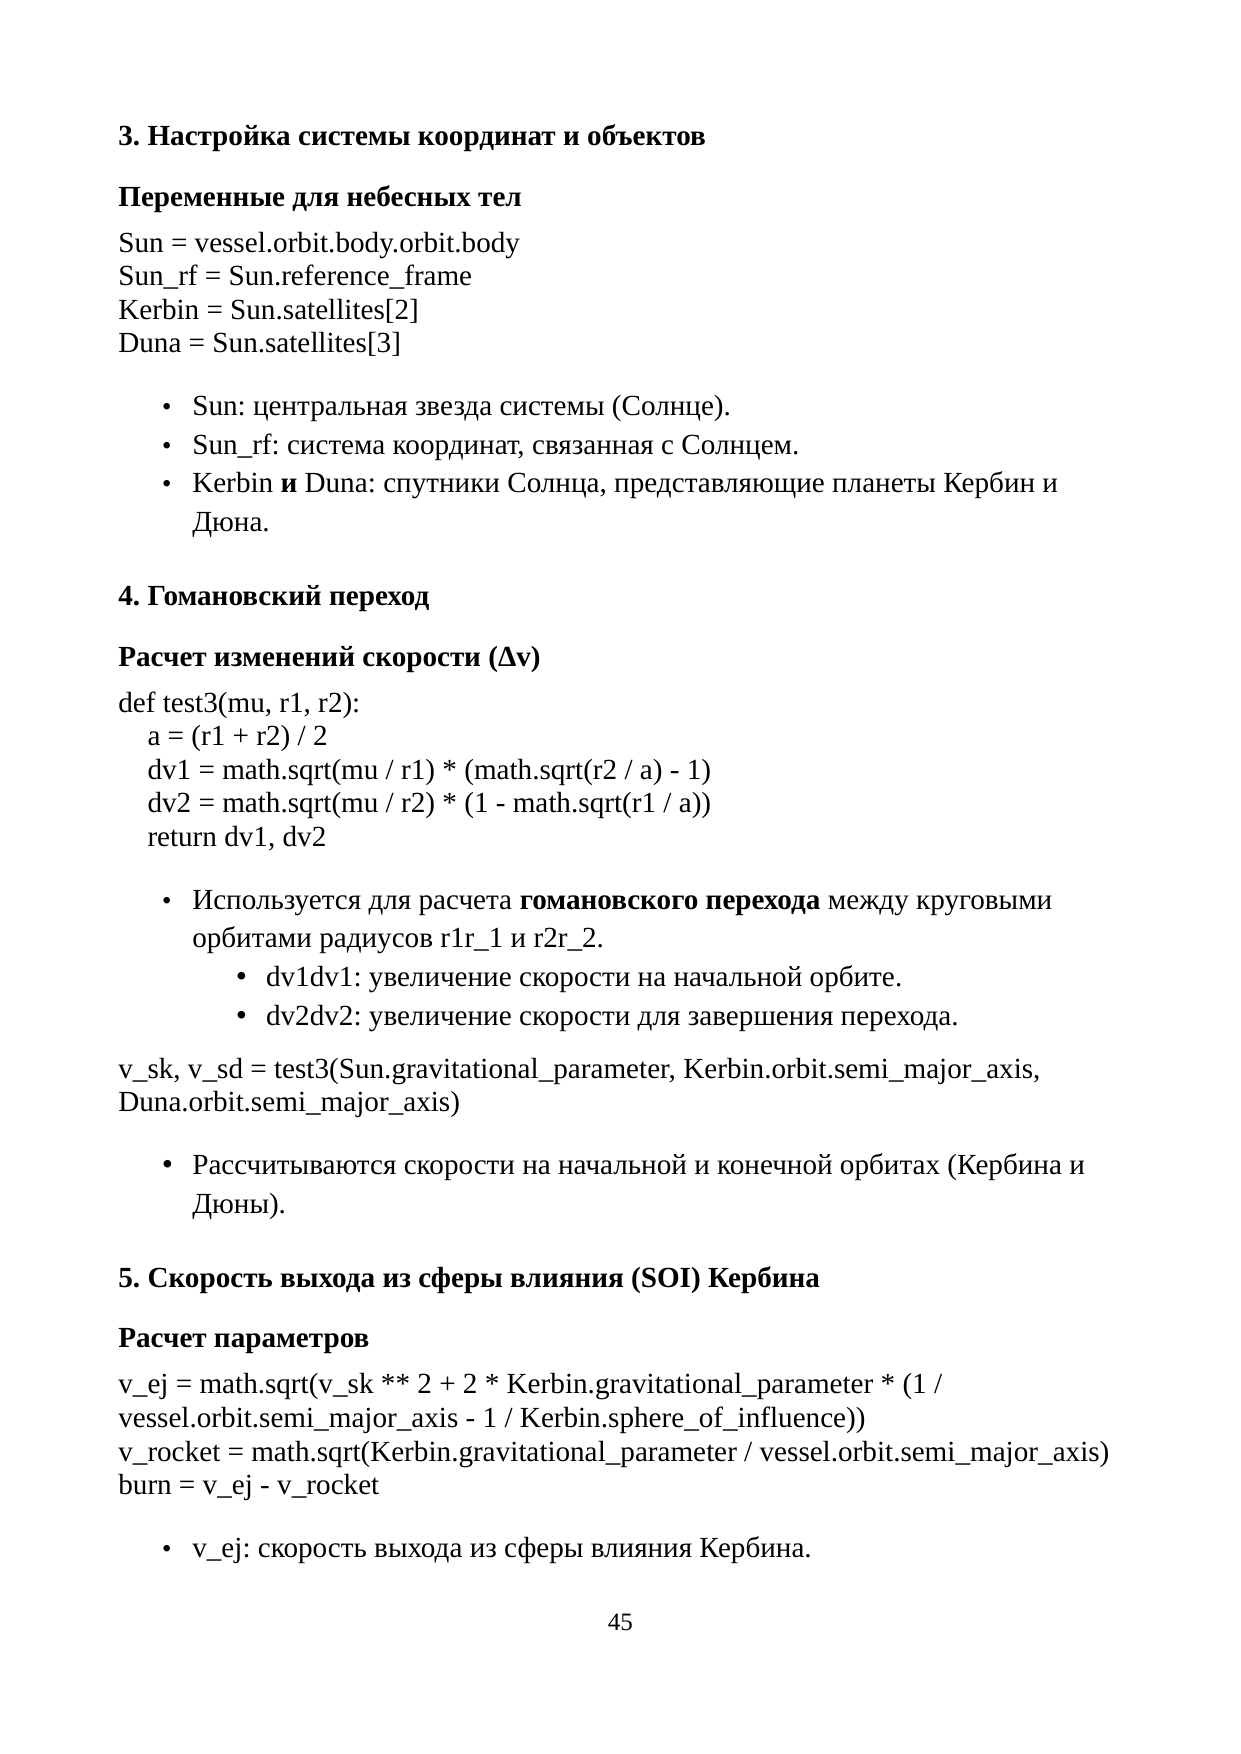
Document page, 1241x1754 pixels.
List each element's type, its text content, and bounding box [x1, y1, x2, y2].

subtitle Переменные для небесных тел [118, 179, 1122, 212]
text dv2 = math.sqrt(mu / r2) * (1 - math.sqrt(r1 / a)) [118, 785, 1122, 819]
list Kerbin и Duna: спутники Солнца, представляющие планеты Кербин и Дюна. [162, 466, 1122, 538]
list Sun_rf: система координат, связанная с Солнцем. [162, 427, 1122, 461]
text a = (r1 + r2) / 2 [118, 718, 1122, 752]
text Duna = Sun.satellites[3] [118, 325, 1122, 359]
list dv1dv1: увеличение скорости на начальной орбите. [236, 959, 1122, 993]
text def test3(mu, r1, r2): [118, 685, 1122, 718]
text v_sk, v_sd = test3(Sun.gravitational_parameter, Kerbin.orbit.semi_major_axis, Duna.orbit.semi_major_axis) [118, 1051, 1122, 1118]
text burn = v_ej - v_rocket [118, 1467, 1122, 1501]
list Используется для расчета гомановского перехода между круговыми орбитами радиусов r1r_1 и r2r_2. [162, 882, 1122, 954]
text v_rocket = math.sqrt(Kerbin.gravitational_parameter / vessel.orbit.semi_major_axis) [118, 1434, 1122, 1467]
subtitle Расчет параметров [118, 1321, 1122, 1354]
list Sun: центральная звезда системы (Солнце). [162, 388, 1122, 422]
text dv1 = math.sqrt(mu / r1) * (math.sqrt(r2 / a) - 1) [118, 752, 1122, 785]
text v_ej = math.sqrt(v_sk ** 2 + 2 * Kerbin.gravitational_parameter * (1 / vessel.orbit.semi_major_axis - 1 / Kerbin.sphere_of_influence)) [118, 1367, 1122, 1434]
subtitle Расчет изменений скорости (Δv) [118, 639, 1122, 672]
text return dv1, dv2 [118, 819, 1122, 852]
list v_ej: скорость выхода из сферы влияния Кербина. [162, 1530, 1122, 1564]
text Sun_rf = Sun.reference_frame [118, 258, 1122, 292]
subtitle 5. Скорость выхода из сферы влияния (SOI) Кербина [118, 1260, 1122, 1293]
subtitle 4. Гомановский переход [118, 578, 1122, 612]
text Kerbin = Sun.satellites[2] [118, 292, 1122, 325]
list Рассчитываются скорости на начальной и конечной орбитах (Кербина и Дюны). [162, 1147, 1122, 1219]
subtitle 3. Настройка системы координат и объектов [118, 118, 1122, 152]
text Sun = vessel.orbit.body.orbit.body [118, 225, 1122, 258]
list dv2dv2: увеличение скорости для завершения перехода. [236, 998, 1122, 1031]
